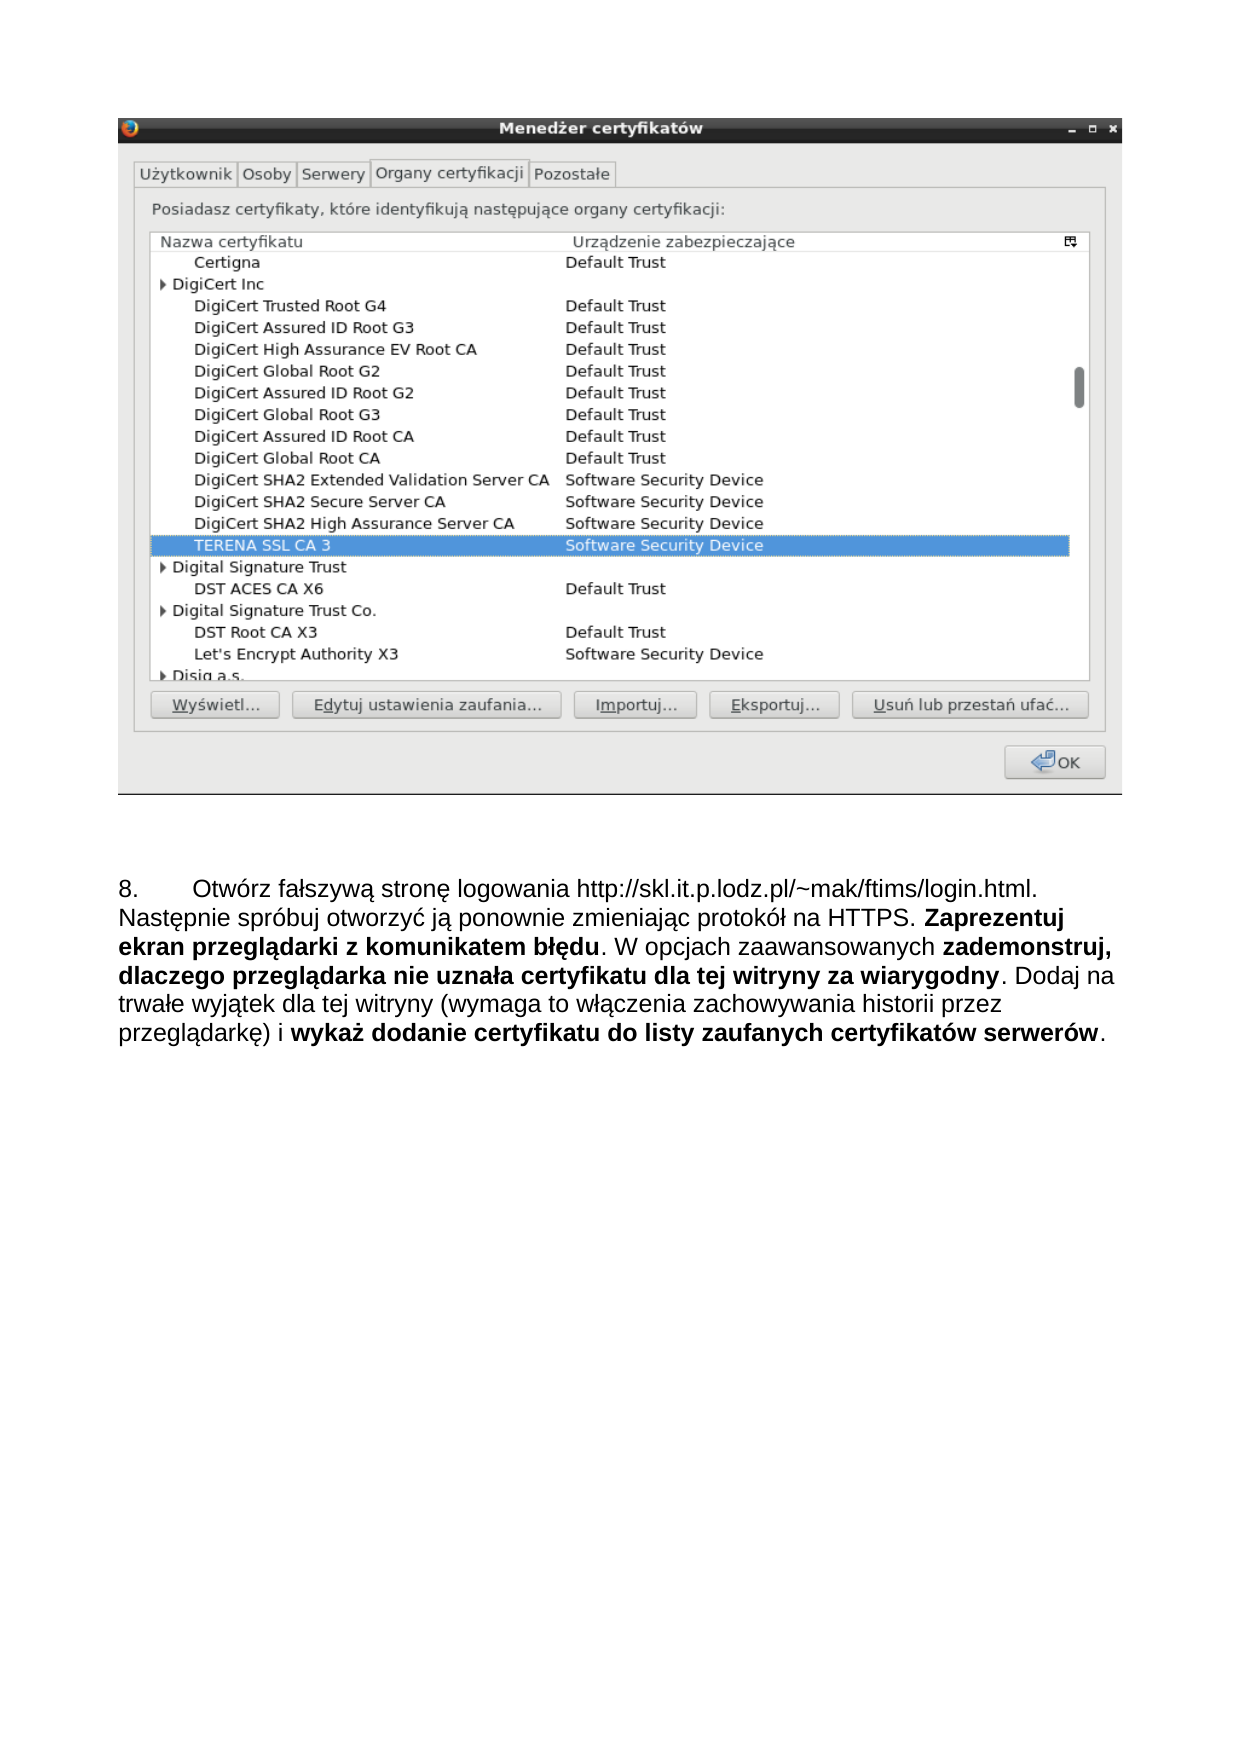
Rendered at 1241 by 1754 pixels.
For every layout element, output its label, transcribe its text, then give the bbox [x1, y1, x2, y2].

picture [118, 118, 1123, 795]
subtitle Otwórz fałszywą stronę logowania http://skl.it.p.lodz.pl/~mak/ftims/login.html. Następnie spróbuj otworzyć ją ponownie zmieniając protokół na HTTPS. Zaprezentuj ekran przeglądarki z komunikatem błędu. W opcjach zaawansowanych zademonstruj, dlaczego przeglądarka nie uznała certyfikatu dla tej witryny za wiarygodny. Dodaj na trwałe wyjątek dla tej witryny (wymaga to włączenia zachowywania historii przez przeglądarkę) i wykaż dodanie certyfikatu do listy zaufanych certyfikatów serwerów. [118, 874, 1122, 1047]
